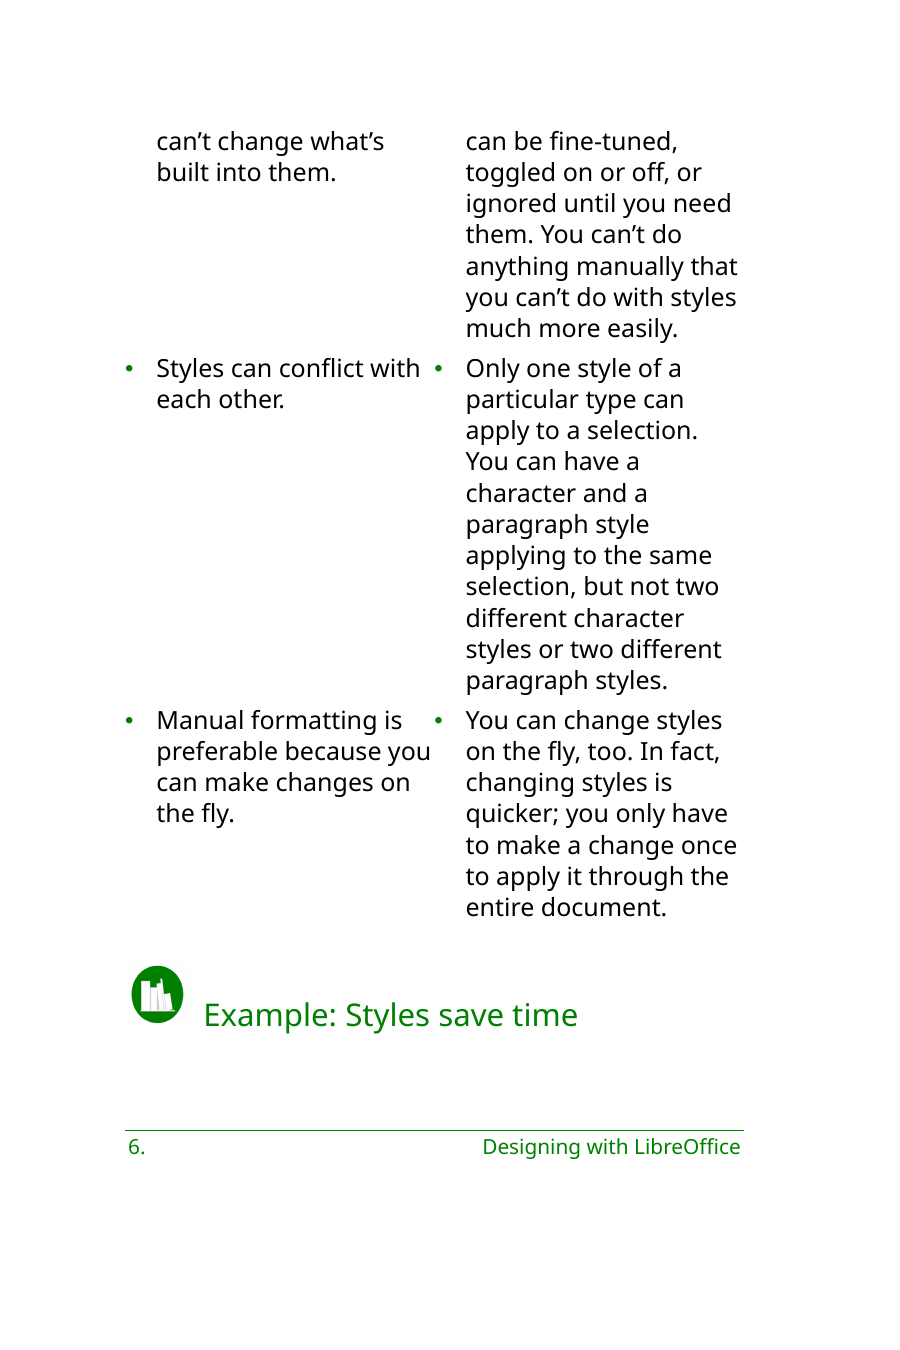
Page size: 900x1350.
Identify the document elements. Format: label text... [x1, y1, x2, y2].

table_cell can’t change what’s built into them. [125, 125, 434, 352]
table_cell You can change styles on the fly, too. In fact, changing styles is quicker; you only have to make a change once to apply it through the entire document. [434, 704, 744, 931]
table_cell Styles can conflict with each other. [125, 352, 434, 704]
picture [126, 963, 189, 1026]
table_cell Only one style of a particular type can apply to a selection. You can have a character and a paragraph style applying to the same selection, but not two different character styles or two different paragraph styles. [434, 352, 744, 704]
subtitle Example: Styles save time [125, 962, 744, 1035]
table_cell Manual formatting is preferable because you can make changes on the fly. [125, 704, 434, 931]
table_cell can be fine-tuned, toggled on or off, or ignored until you need them. You can’t do anything manually that you can’t do with styles much more easily. [434, 125, 744, 352]
